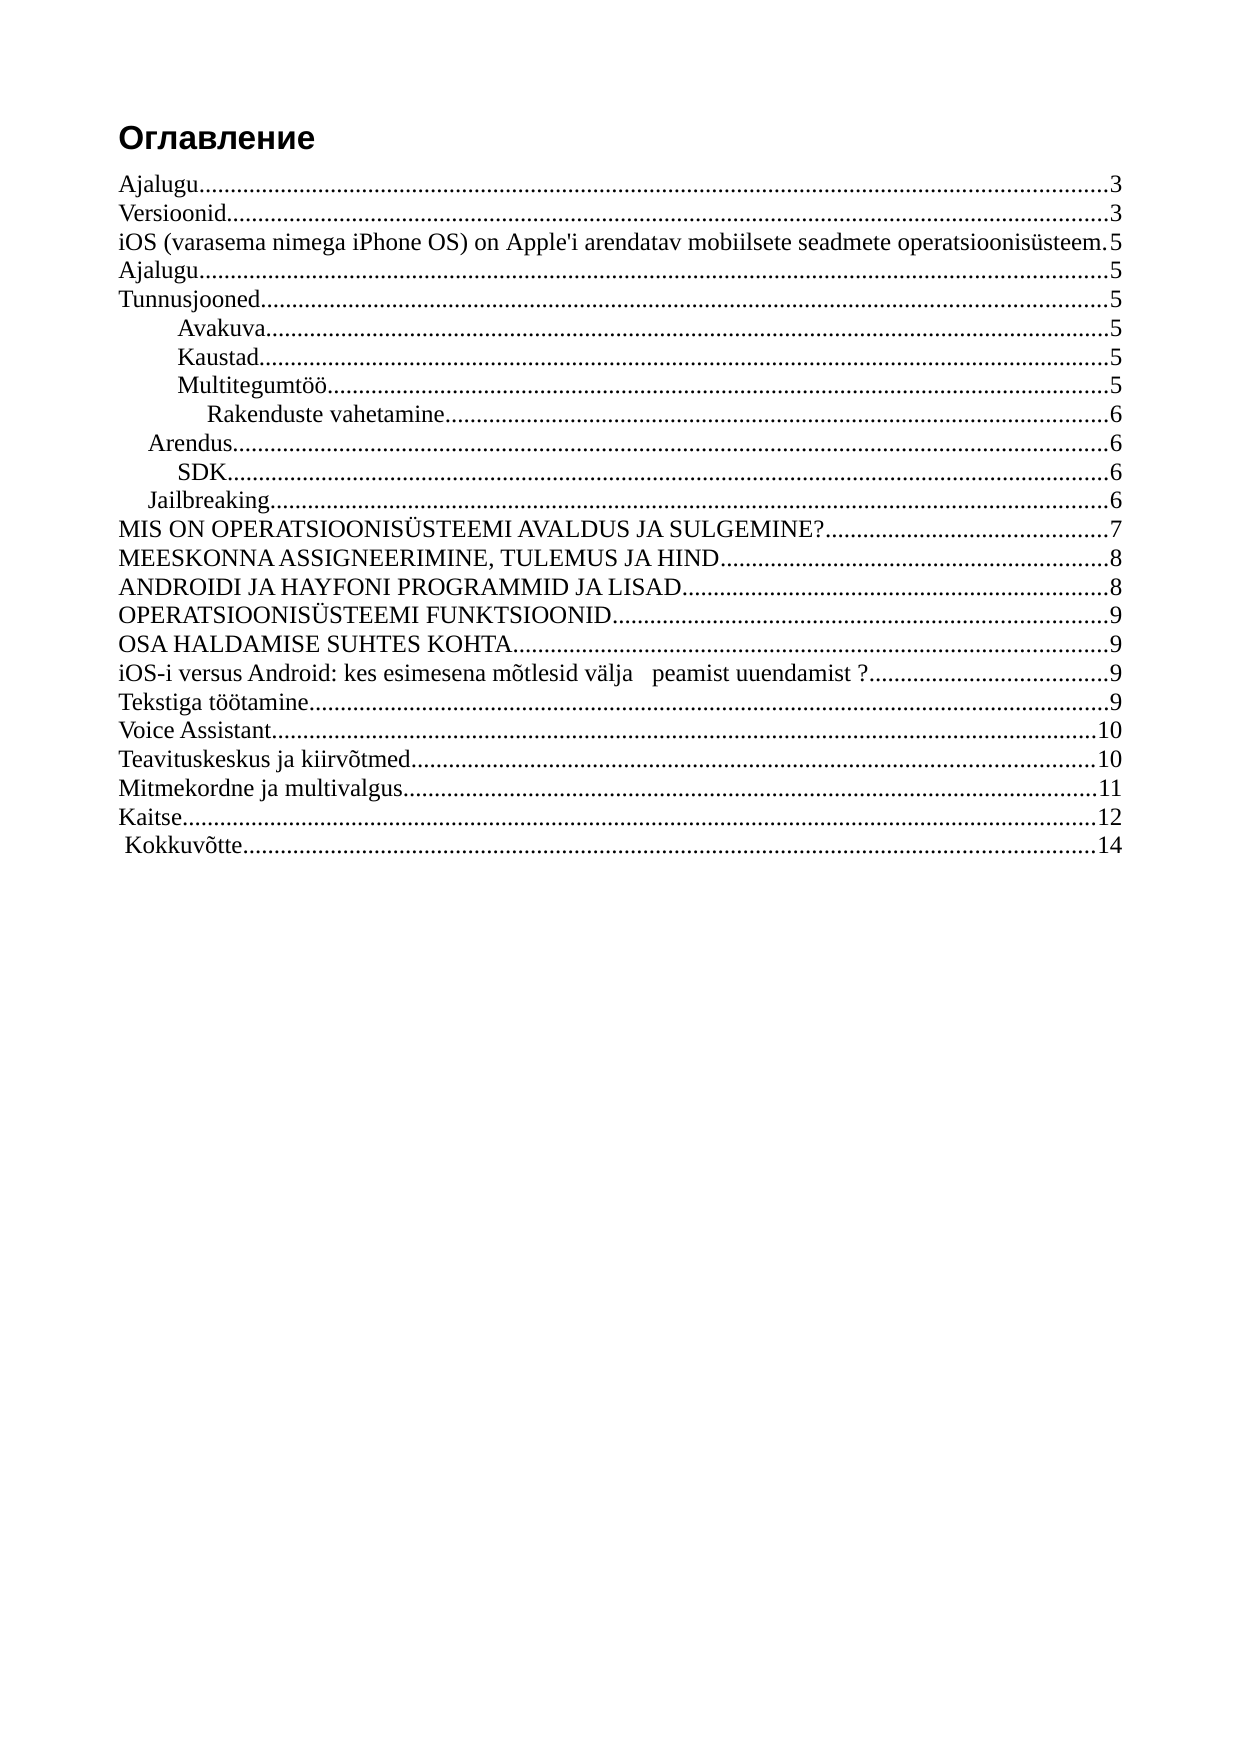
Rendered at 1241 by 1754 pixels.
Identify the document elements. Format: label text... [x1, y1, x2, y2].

text Voice Assistant 10 [118, 715, 1122, 744]
subtitle Оглавление [118, 118, 1122, 157]
text Versioonid 3 [118, 198, 1122, 227]
text Tunnusjooned 5 [118, 284, 1122, 313]
text Tekstiga töötamine 9 [118, 687, 1122, 715]
text Kokkuvõtte 14 [118, 830, 1122, 859]
text ANDROIDI JA HAYFONI PROGRAMMID JA LISAD 8 [118, 572, 1122, 600]
text SDK 6 [177, 457, 1122, 485]
text iOS (varasema nimega iPhone OS) on Apple'i arendatav mobiilsete seadmete operatsioonisüsteem. 5 [118, 227, 1122, 255]
text Avakuva 5 [177, 313, 1122, 342]
text Kaitse 12 [118, 802, 1122, 830]
text Arendus 6 [148, 428, 1122, 457]
text MIS ON OPERATSIOONISÜSTEEMI AVALDUS JA SULGEMINE? 7 [118, 514, 1122, 543]
text Teavituskeskus ja kiirvõtmed 10 [118, 744, 1122, 773]
text iOS-i versus Android: kes esimesena mõtlesid välja peamist uuendamist ? 9 [118, 658, 1122, 687]
text OPERATSIOONISÜSTEEMI FUNKTSIOONID 9 [118, 600, 1122, 629]
text OSA HALDAMISE SUHTES KOHTA 9 [118, 629, 1122, 658]
text Jailbreaking 6 [148, 485, 1122, 514]
text Rakenduste vahetamine 6 [207, 399, 1122, 428]
text Mitmekordne ja multivalgus 11 [118, 773, 1122, 802]
text Multitegumtöö 5 [177, 370, 1122, 399]
text Ajalugu 5 [118, 255, 1122, 284]
text Kaustad 5 [177, 342, 1122, 370]
text Ajalugu 3 [118, 169, 1122, 198]
text MEESKONNA ASSIGNEERIMINE, TULEMUS JA HIND 8 [118, 543, 1122, 572]
